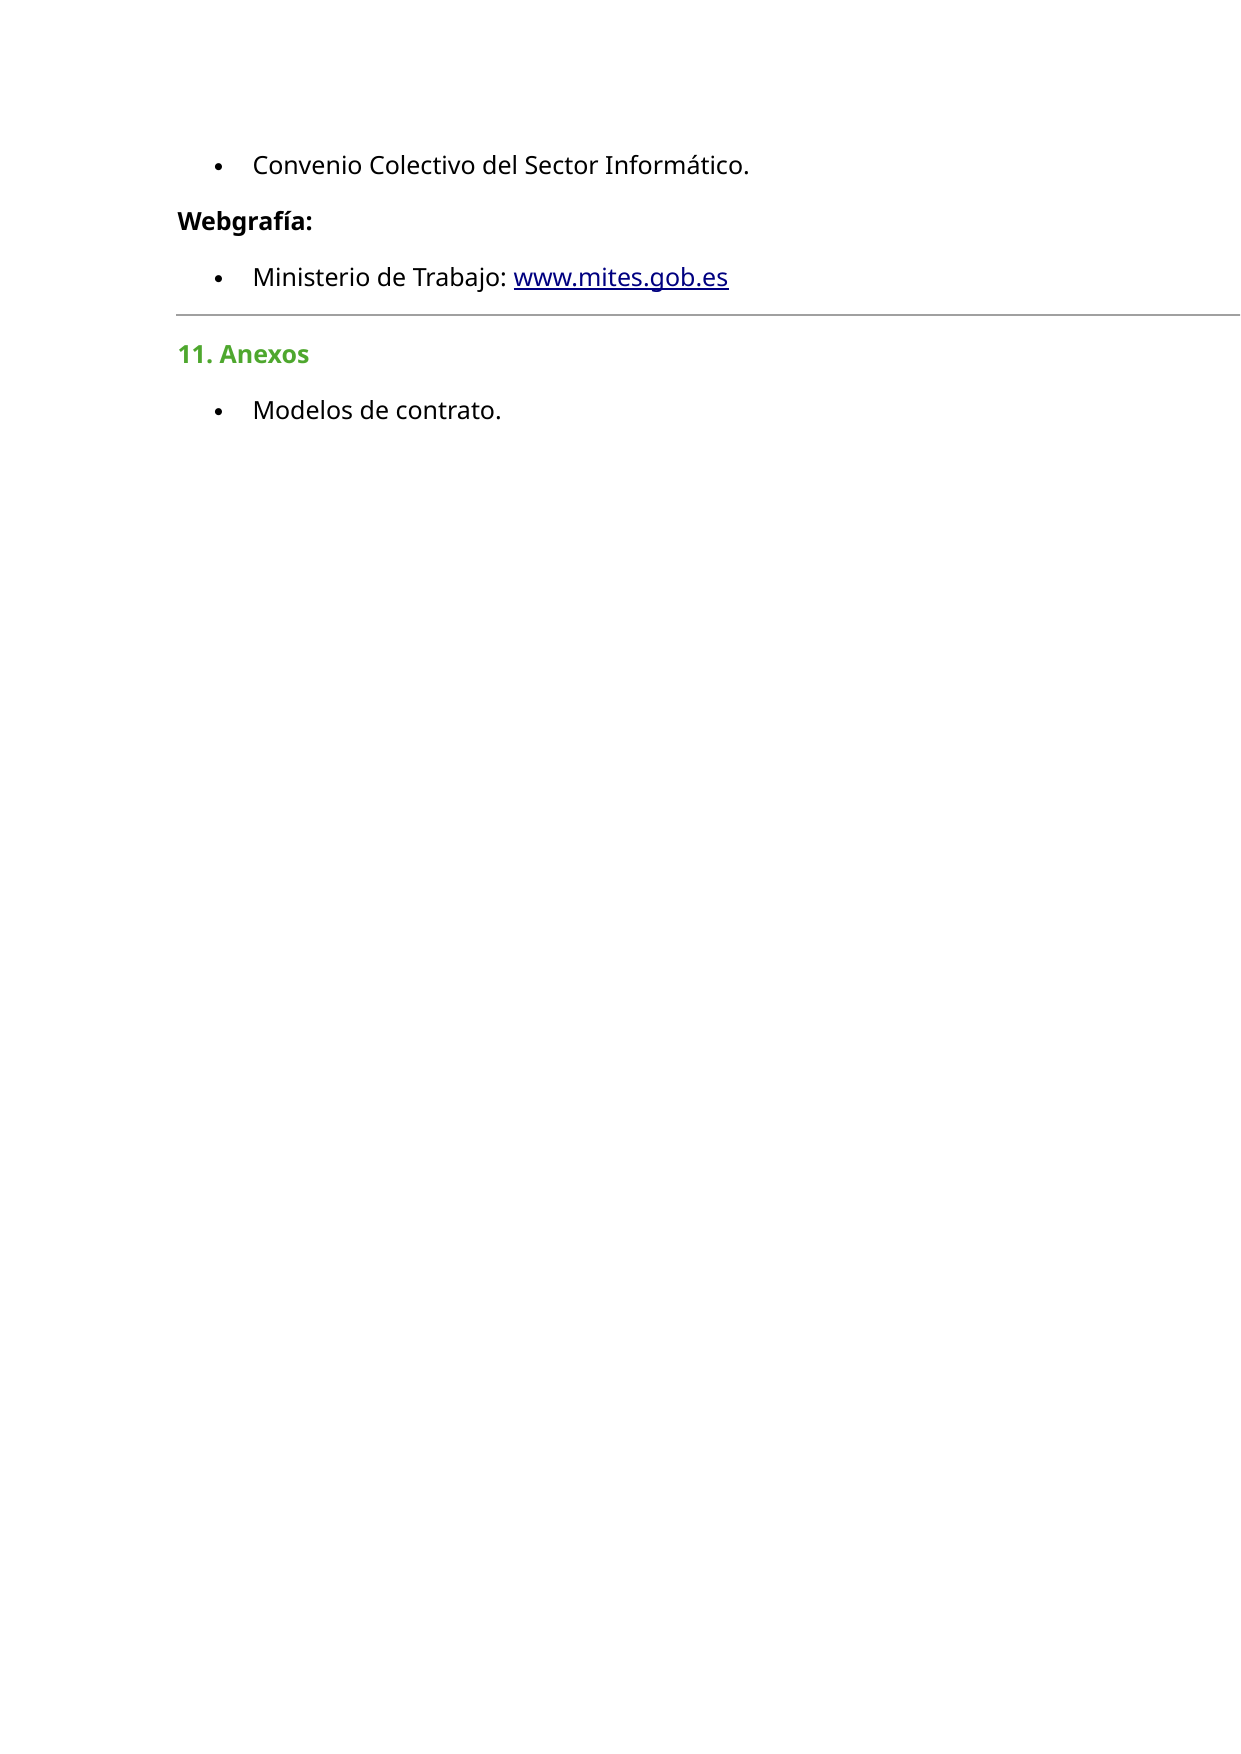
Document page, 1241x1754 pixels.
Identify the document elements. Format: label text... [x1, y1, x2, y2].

list Ministerio de Trabajo: www.mites.gob.es [215, 259, 1063, 293]
list Convenio Colectivo del Sector Informático. [215, 148, 1063, 182]
list Modelos de contrato. [215, 393, 1063, 427]
text 11. Anexos [177, 337, 1063, 371]
text Webgrafía: [177, 203, 1063, 237]
